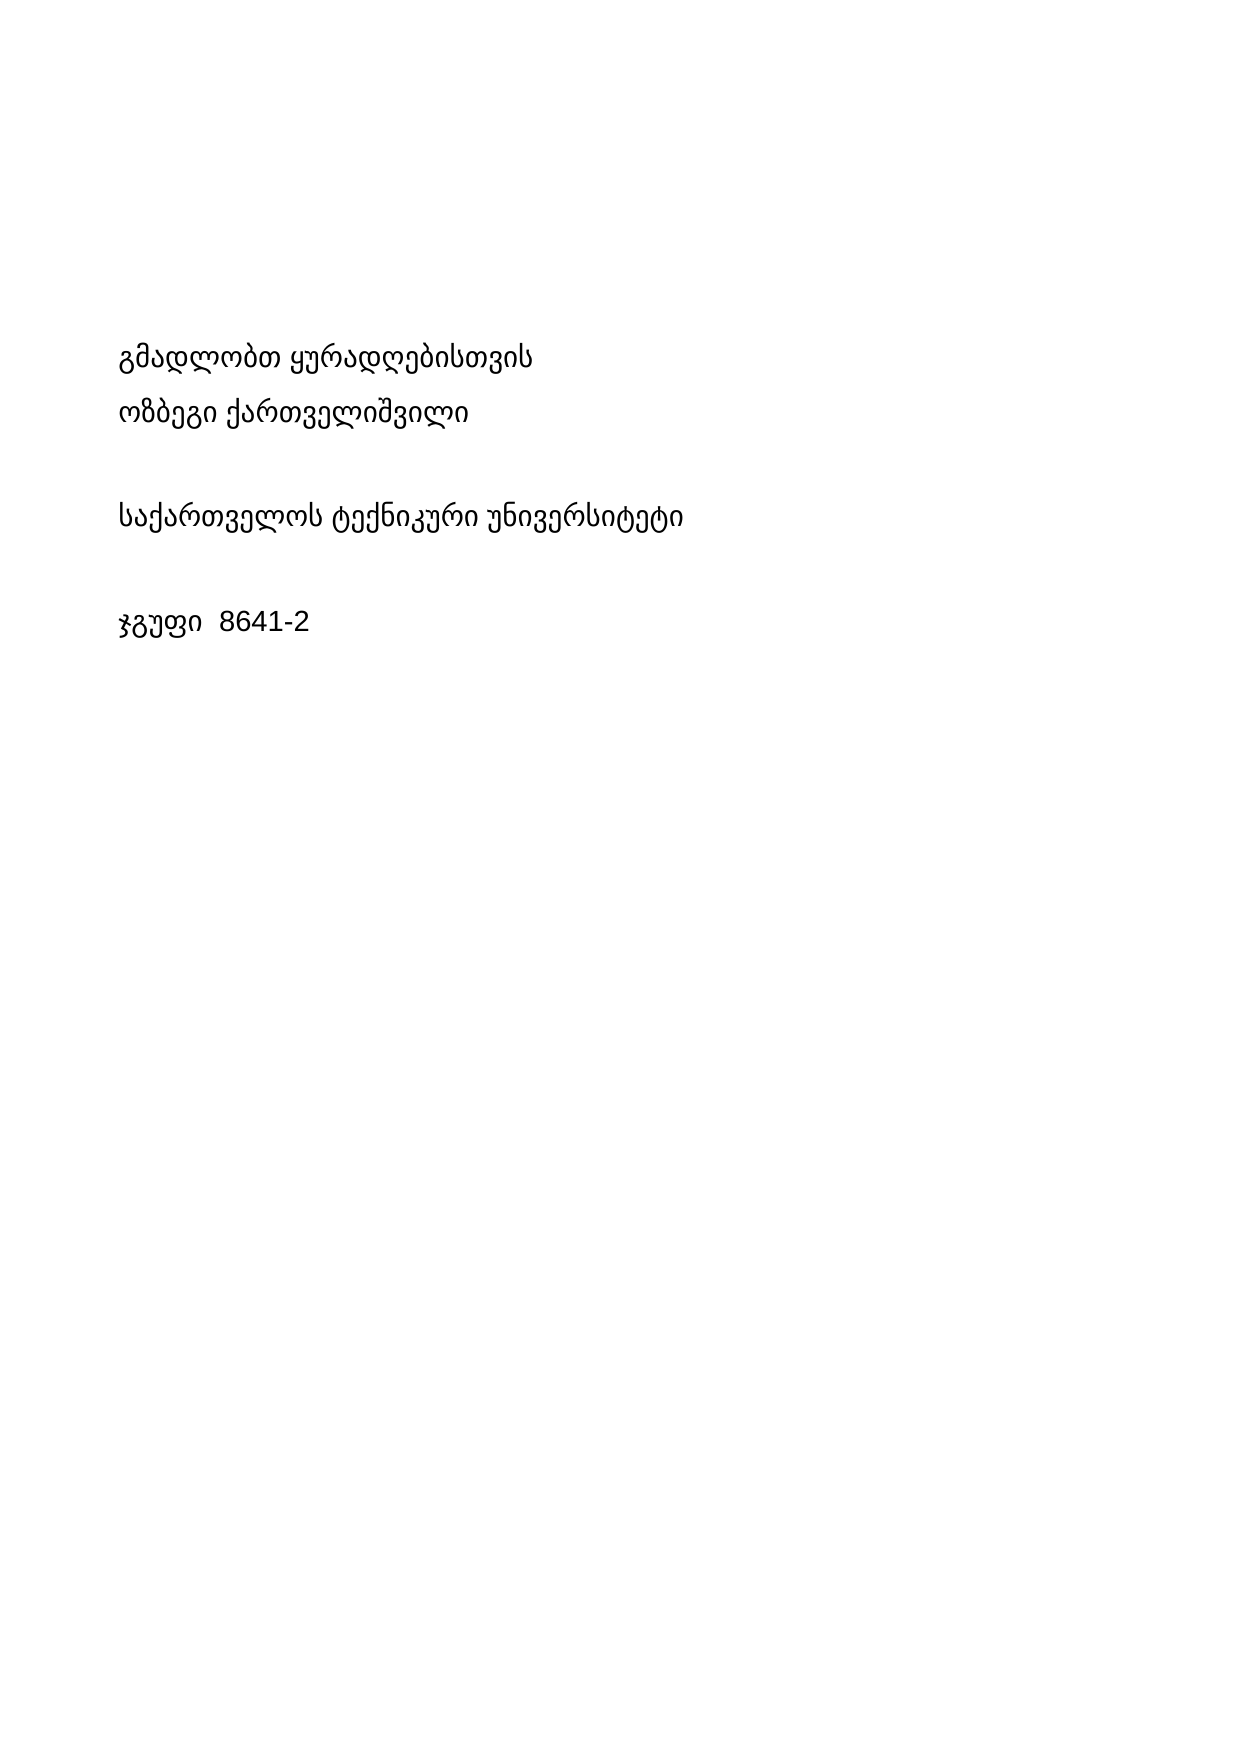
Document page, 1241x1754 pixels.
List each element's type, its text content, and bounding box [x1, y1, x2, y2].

text გმადლობთ ყურადღებისთვის [118, 339, 1122, 373]
text საქართველოს ტექნიკური უნივერსიტეტი [118, 499, 1122, 533]
text ოზბეგი ქართველიშვილი [118, 395, 1122, 428]
text ჯგუფი 8641-2 [118, 604, 1122, 637]
